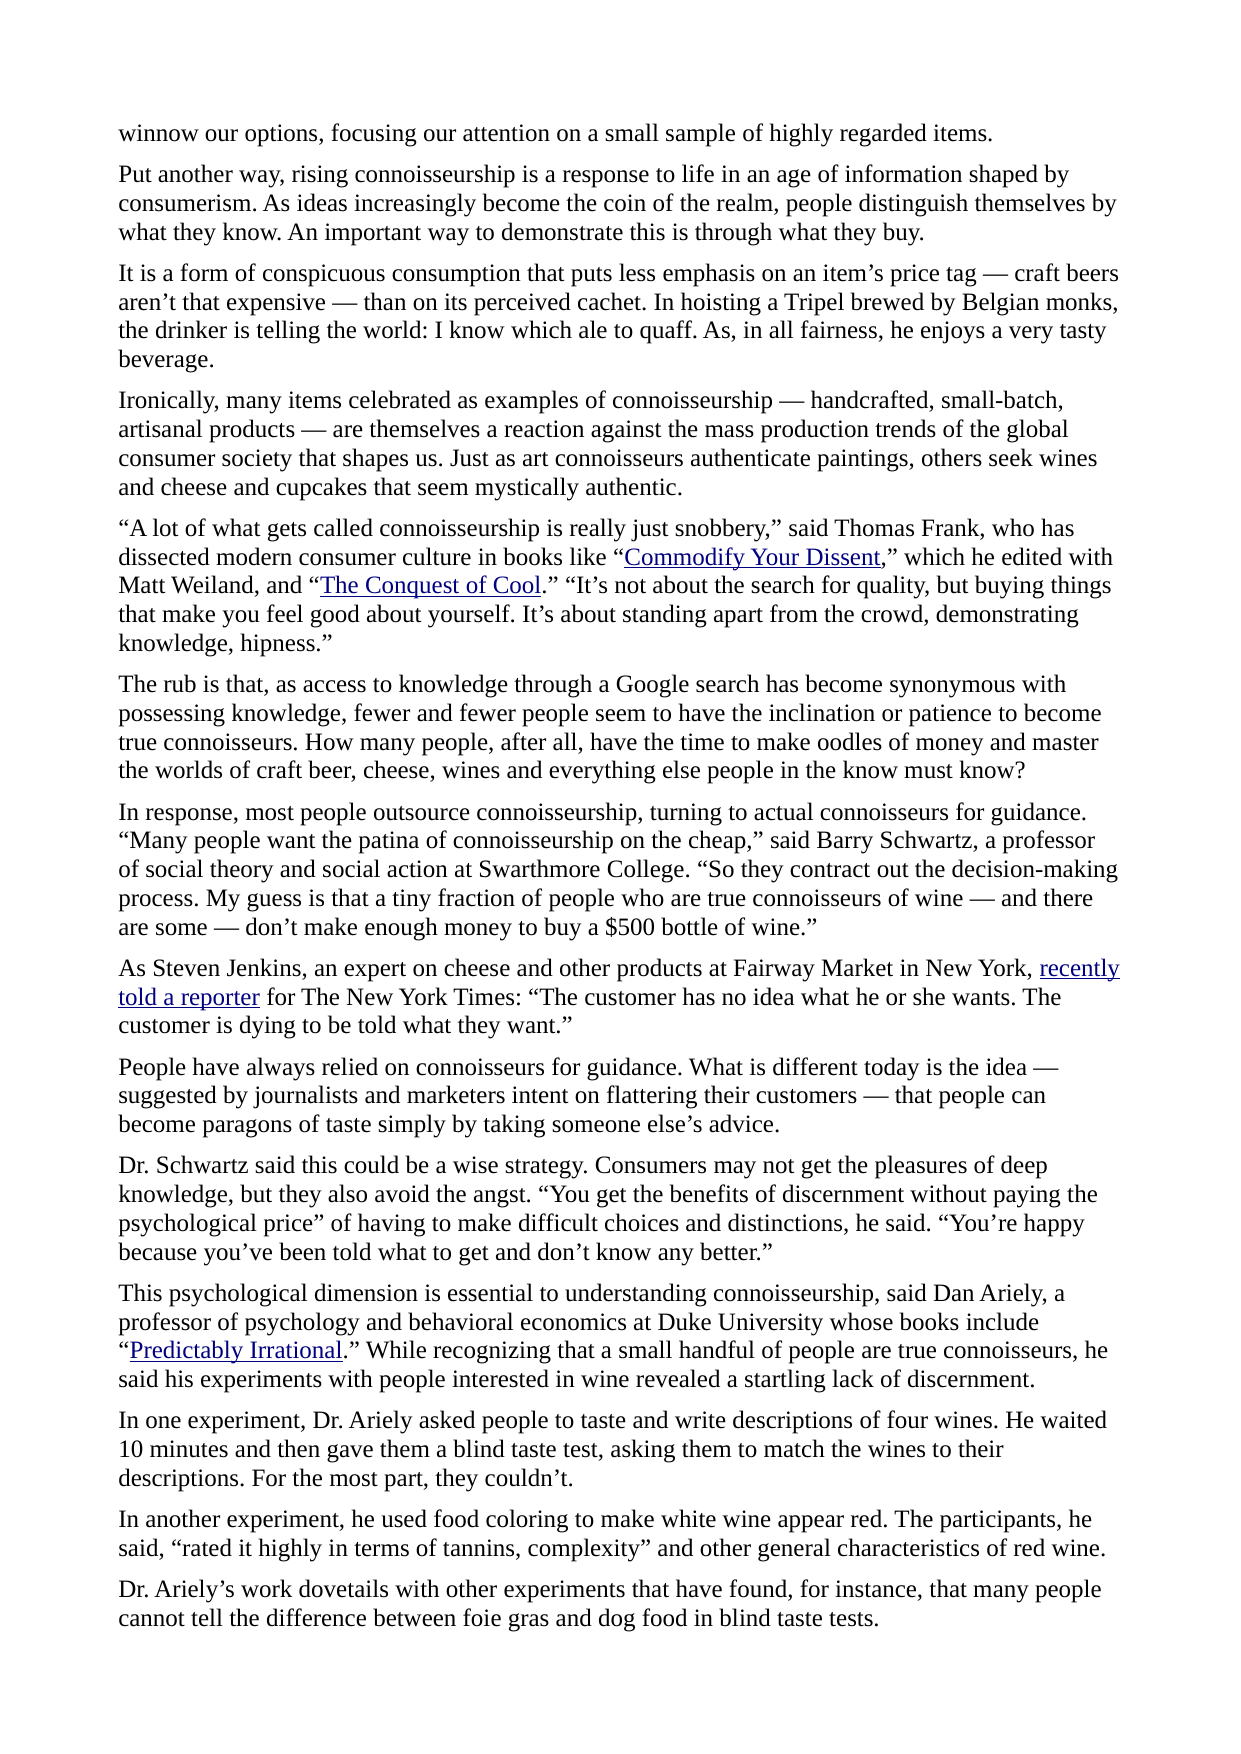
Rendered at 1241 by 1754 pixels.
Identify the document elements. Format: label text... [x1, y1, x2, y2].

text Dr. Schwartz said this could be a wise strategy. Consumers may not get the pleasures of deep knowledge, but they also avoid the angst. “You get the benefits of discernment without paying the psychological price” of having to make difficult choices and distinctions, he said. “You’re happy because you’ve been told what to get and don’t know any better.” [118, 1151, 1122, 1266]
text In another experiment, he used food coloring to make white wine appear red. The participants, he said, “rated it highly in terms of tannins, complexity” and other general characteristics of red wine. [118, 1504, 1122, 1562]
text As Steven Jenkins, an expert on cheese and other products at Fairway Market in New York, recently told a reporter for The New York Times: “The customer has no idea what he or she wants. The customer is dying to be told what they want.” [118, 953, 1122, 1039]
text In response, most people outsource connoisseurship, turning to actual connoisseurs for guidance. “Many people want the patina of connoisseurship on the cheap,” said Barry Schwartz, a professor of social theory and social action at Swarthmore College. “So they contract out the decision-making process. My guess is that a tiny fraction of people who are true connoisseurs of wine — and there are some — don’t make enough money to buy a $500 bottle of wine.” [118, 797, 1122, 941]
text The rub is that, as access to knowledge through a Google search has become synonymous with possessing knowledge, fewer and fewer people seem to have the inclination or patience to become true connoisseurs. How many people, after all, have the time to make oodles of money and master the worlds of craft beer, cheese, wines and everything else people in the know must know? [118, 669, 1122, 784]
text winnow our options, focusing our attention on a small sample of highly regarded items. [118, 118, 1122, 147]
text Dr. Ariely’s work dovetails with other experiments that have found, for instance, that many people cannot tell the difference between foie gras and dog food in blind taste tests. [118, 1574, 1122, 1632]
text In one experiment, Dr. Ariely asked people to taste and write descriptions of four wines. He waited 10 minutes and then gave them a blind taste test, asking them to match the wines to their descriptions. For the most part, they couldn’t. [118, 1406, 1122, 1492]
text It is a form of conspicuous consumption that puts less emphasis on an item’s price tag — craft beers aren’t that expensive — than on its perceived cachet. In hoisting a Tripel brewed by Belgian monks, the drinker is telling the world: I know which ale to quaff. As, in all fairness, he enjoys a very tasty beverage. [118, 258, 1122, 373]
text People have always relied on connoisseurs for guidance. What is different today is the idea — suggested by journalists and marketers intent on flattering their customers — that people can become paragons of taste simply by taking someone else’s advice. [118, 1052, 1122, 1138]
text Ironically, many items celebrated as examples of connoisseurship — handcrafted, small-batch, artisanal products — are themselves a reaction against the mass production trends of the global consumer society that shapes us. Just as art connoisseurs authenticate paintings, others seek wines and cheese and cupcakes that seem mystically authentic. [118, 386, 1122, 501]
text This psychological dimension is essential to understanding connoisseurship, said Dan Ariely, a professor of psychology and behavioral economics at Duke University whose books include “Predictably Irrational.” While recognizing that a small handful of people are true connoisseurs, he said his experiments with people interested in wine revealed a startling lack of discernment. [118, 1278, 1122, 1393]
text Put another way, rising connoisseurship is a response to life in an age of information shaped by consumerism. As ideas increasingly become the coin of the realm, people distinguish themselves by what they know. An important way to demonstrate this is through what they buy. [118, 159, 1122, 246]
text “A lot of what gets called connoisseurship is really just snobbery,” said Thomas Frank, who has dissected modern consumer culture in books like “Commodify Your Dissent,” which he edited with Matt Weiland, and “The Conquest of Cool.” “It’s not about the search for quality, but buying things that make you feel good about yourself. It’s about standing apart from the crowd, demonstrating knowledge, hipness.” [118, 513, 1122, 657]
